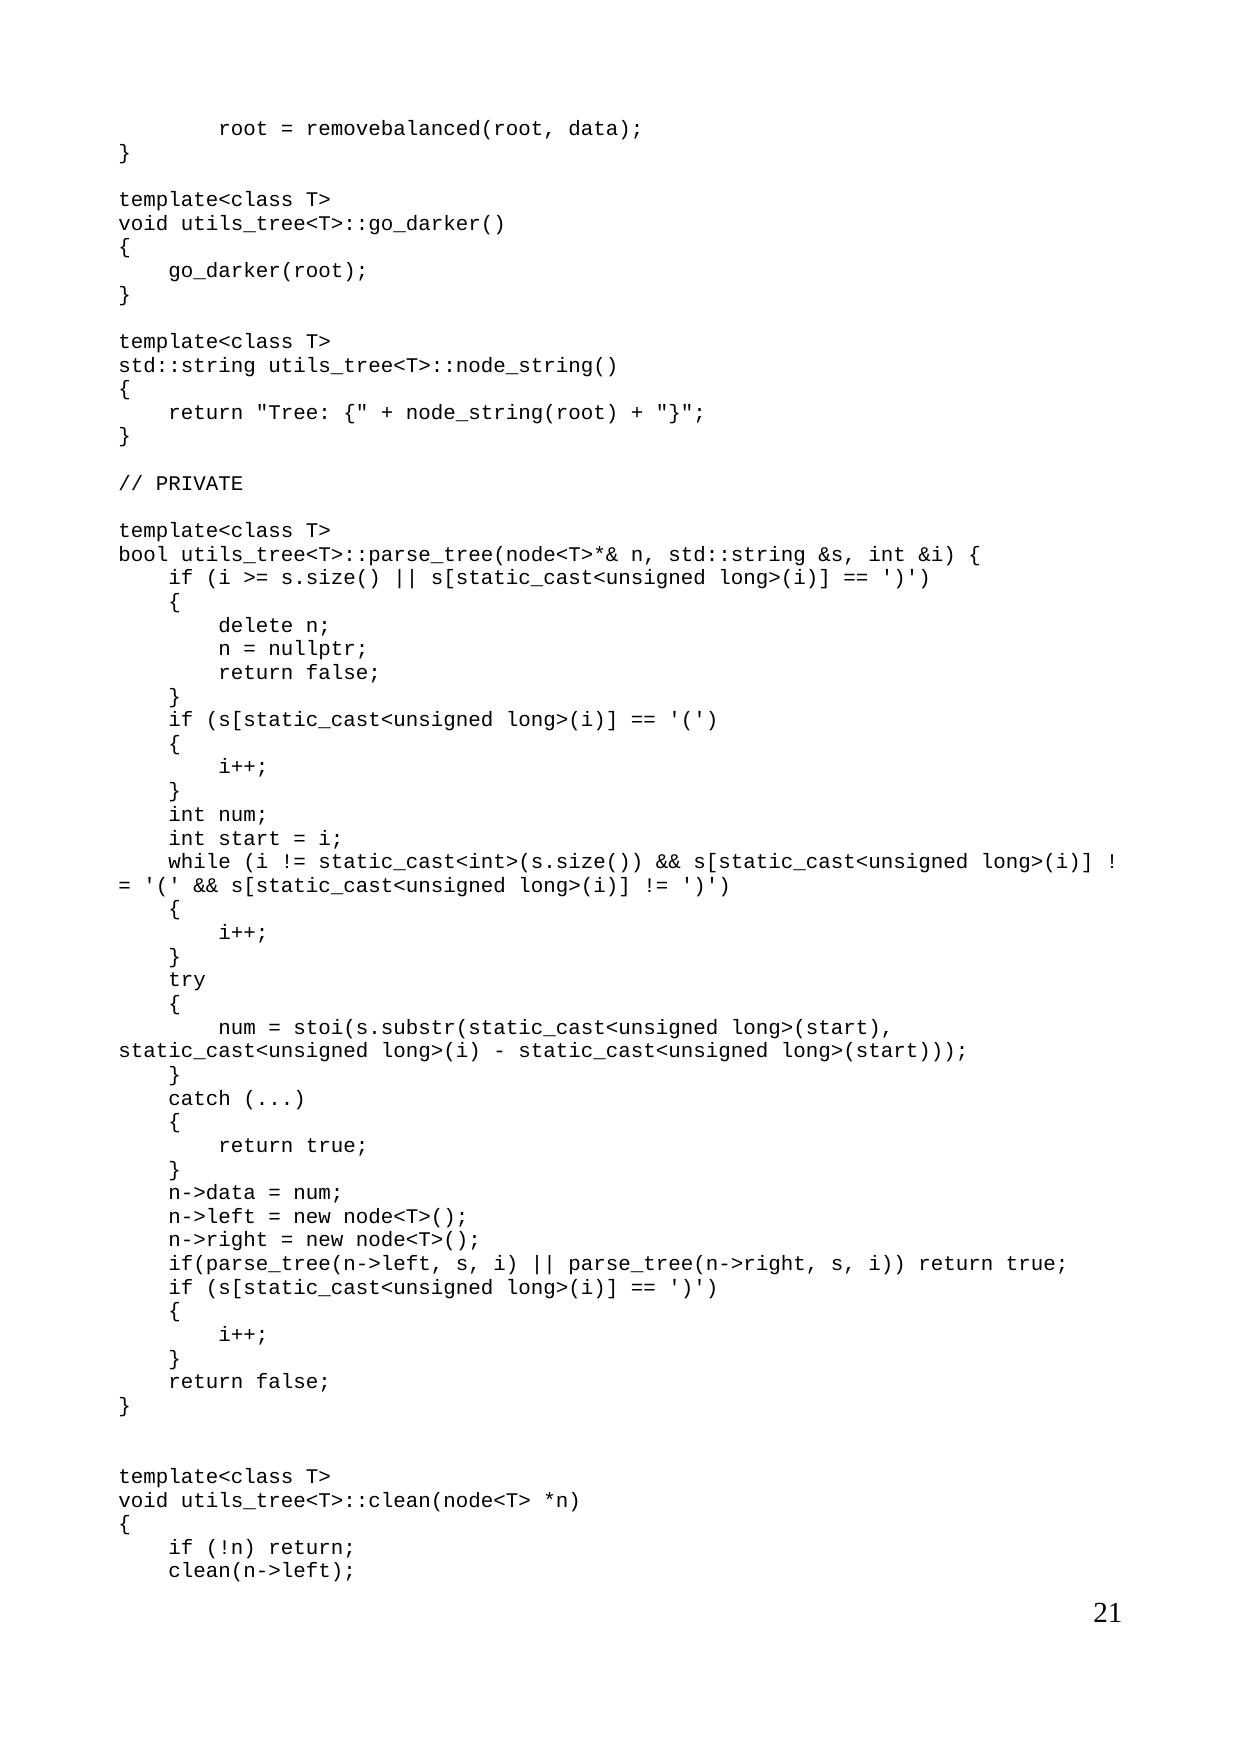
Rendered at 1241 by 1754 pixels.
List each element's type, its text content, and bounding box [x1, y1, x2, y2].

text if (i >= s.size() || s[static_cast<unsigned long>(i)] == ')') [118, 567, 1122, 591]
text catch (...) [118, 1088, 1122, 1111]
text template<class T> [118, 1466, 1122, 1489]
text } [118, 780, 1122, 804]
text std::string utils_tree<T>::node_string() [118, 354, 1122, 378]
text } [118, 1395, 1122, 1419]
text int num; [118, 804, 1122, 827]
text if (s[static_cast<unsigned long>(i)] == '(') [118, 709, 1122, 733]
text template<class T> [118, 520, 1122, 544]
text n->left = new node<T>(); [118, 1206, 1122, 1229]
text } [118, 946, 1122, 969]
text { [118, 1513, 1122, 1537]
text { [118, 1111, 1122, 1135]
text { [118, 733, 1122, 757]
text go_darker(root); [118, 260, 1122, 284]
text // PRIVATE [118, 473, 1122, 496]
text n->data = num; [118, 1182, 1122, 1206]
text { [118, 591, 1122, 615]
text } [118, 284, 1122, 307]
text return "Tree: {" + node_string(root) + "}"; [118, 402, 1122, 426]
text void utils_tree<T>::clean(node<T> *n) [118, 1489, 1122, 1513]
text if (s[static_cast<unsigned long>(i)] == ')') [118, 1277, 1122, 1300]
text int start = i; [118, 827, 1122, 851]
text } [118, 1064, 1122, 1088]
text } [118, 1158, 1122, 1182]
text void utils_tree<T>::go_darker() [118, 213, 1122, 236]
text n = nullptr; [118, 638, 1122, 662]
text n->right = new node<T>(); [118, 1229, 1122, 1253]
text } [118, 686, 1122, 709]
text i++; [118, 1324, 1122, 1348]
text clean(n->left); [118, 1561, 1122, 1584]
text while (i != static_cast<int>(s.size()) && s[static_cast<unsigned long>(i)] != '(' && s[static_cast<unsigned long>(i)] != ')') [118, 851, 1122, 898]
text num = stoi(s.substr(static_cast<unsigned long>(start), static_cast<unsigned long>(i) - static_cast<unsigned long>(start))); [118, 1017, 1122, 1064]
text return false; [118, 662, 1122, 686]
text { [118, 236, 1122, 260]
text return false; [118, 1371, 1122, 1395]
text if(parse_tree(n->left, s, i) || parse_tree(n->right, s, i)) return true; [118, 1253, 1122, 1277]
text { [118, 898, 1122, 922]
text } [118, 142, 1122, 165]
text delete n; [118, 615, 1122, 638]
text i++; [118, 922, 1122, 946]
text root = removebalanced(root, data); [118, 118, 1122, 142]
text } [118, 426, 1122, 449]
text { [118, 993, 1122, 1017]
text } [118, 1348, 1122, 1371]
text if (!n) return; [118, 1537, 1122, 1561]
text { [118, 378, 1122, 402]
text template<class T> [118, 189, 1122, 213]
text template<class T> [118, 331, 1122, 354]
text try [118, 969, 1122, 993]
text return true; [118, 1135, 1122, 1158]
text i++; [118, 757, 1122, 780]
text { [118, 1300, 1122, 1324]
text bool utils_tree<T>::parse_tree(node<T>*& n, std::string &s, int &i) { [118, 544, 1122, 567]
